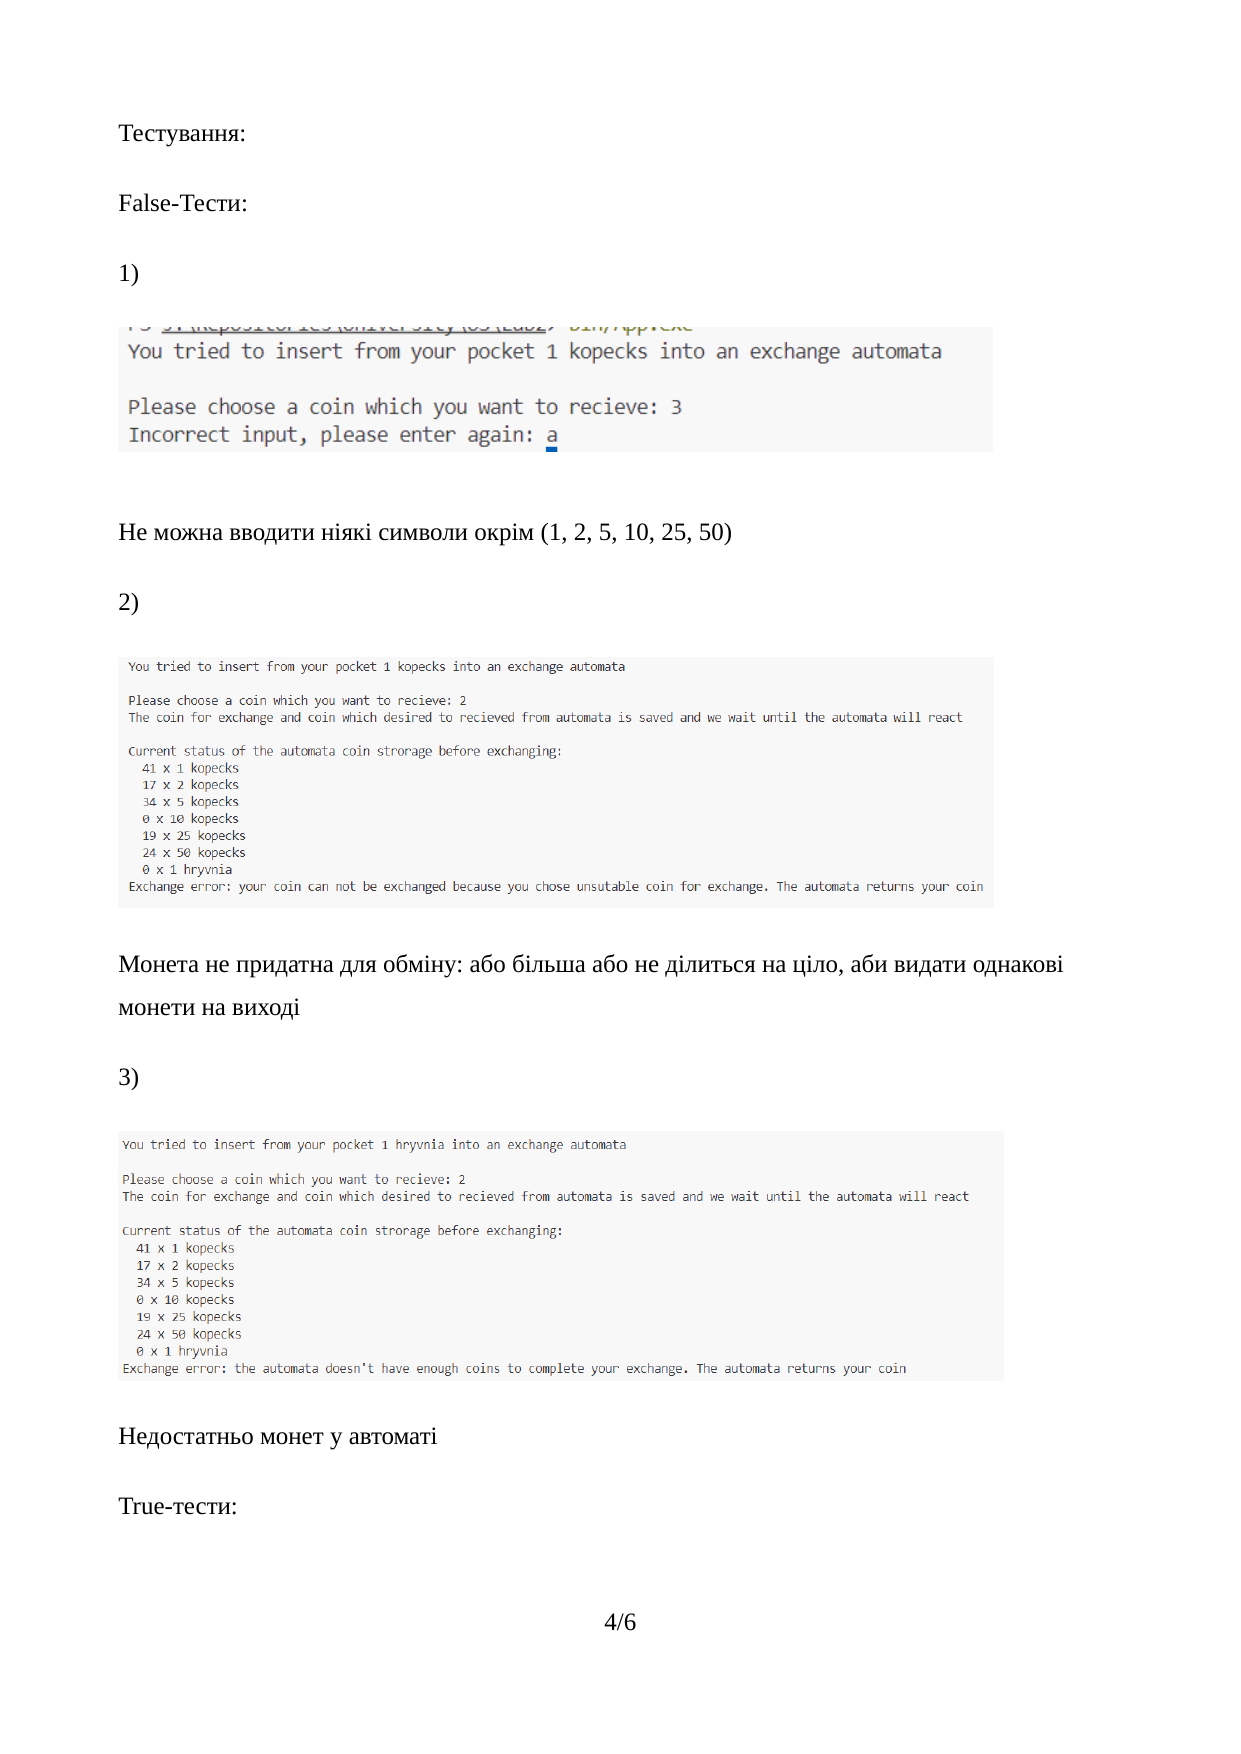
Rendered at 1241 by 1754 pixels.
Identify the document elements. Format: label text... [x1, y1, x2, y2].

text Недостатньо монет у автоматі [118, 1421, 1122, 1450]
text True-тести: [118, 1491, 1122, 1520]
text 3) [118, 1062, 1122, 1091]
picture [118, 327, 993, 452]
text 1) [118, 258, 1122, 287]
text False-Тести: [118, 188, 1122, 217]
picture [118, 1131, 1005, 1381]
text Не можна вводити ніякі символи окрім (1, 2, 5, 10, 25, 50) [118, 517, 1122, 546]
text Монета не придатна для обміну: або більша або не ділиться на ціло, аби видати однакові монети на виході [118, 949, 1122, 1021]
text 2) [118, 587, 1122, 616]
text Тестування: [118, 118, 1122, 147]
picture [118, 657, 994, 908]
